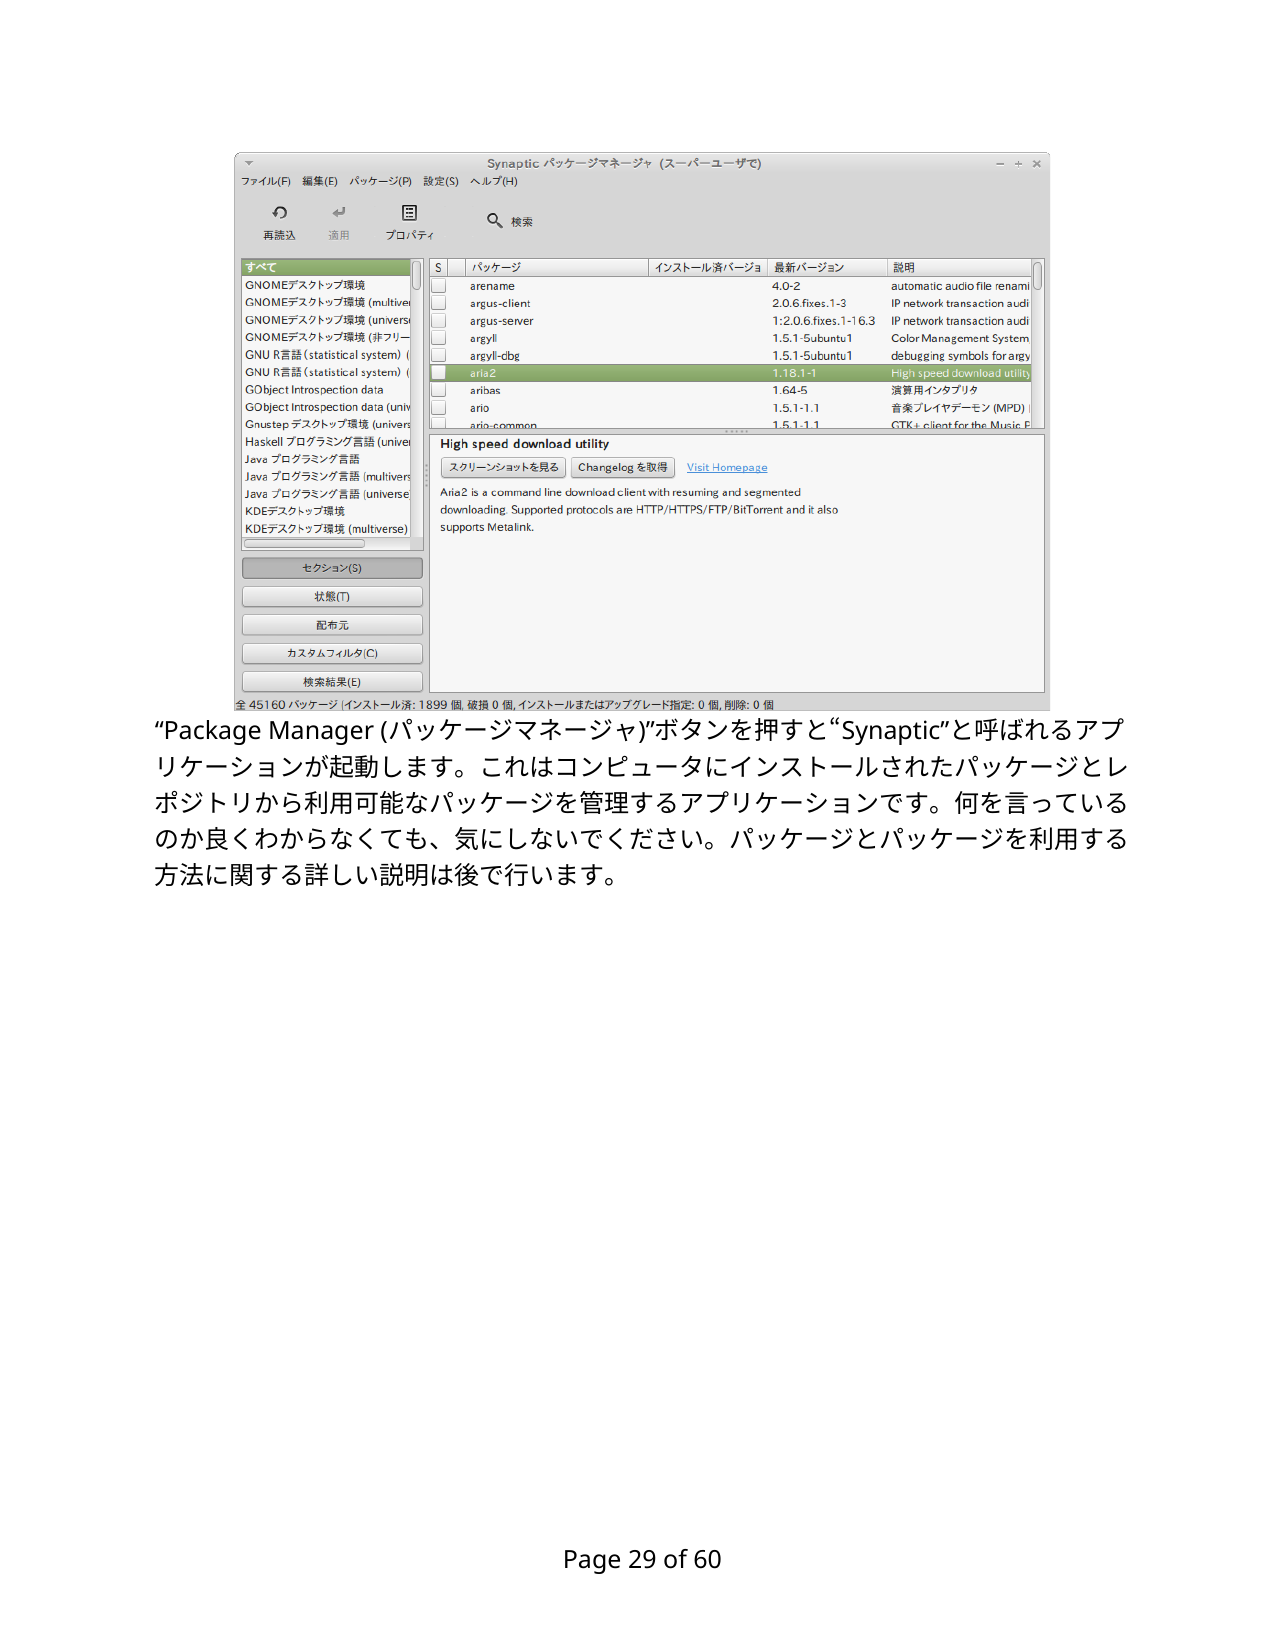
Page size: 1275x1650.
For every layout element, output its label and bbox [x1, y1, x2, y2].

picture [234, 152, 1051, 711]
